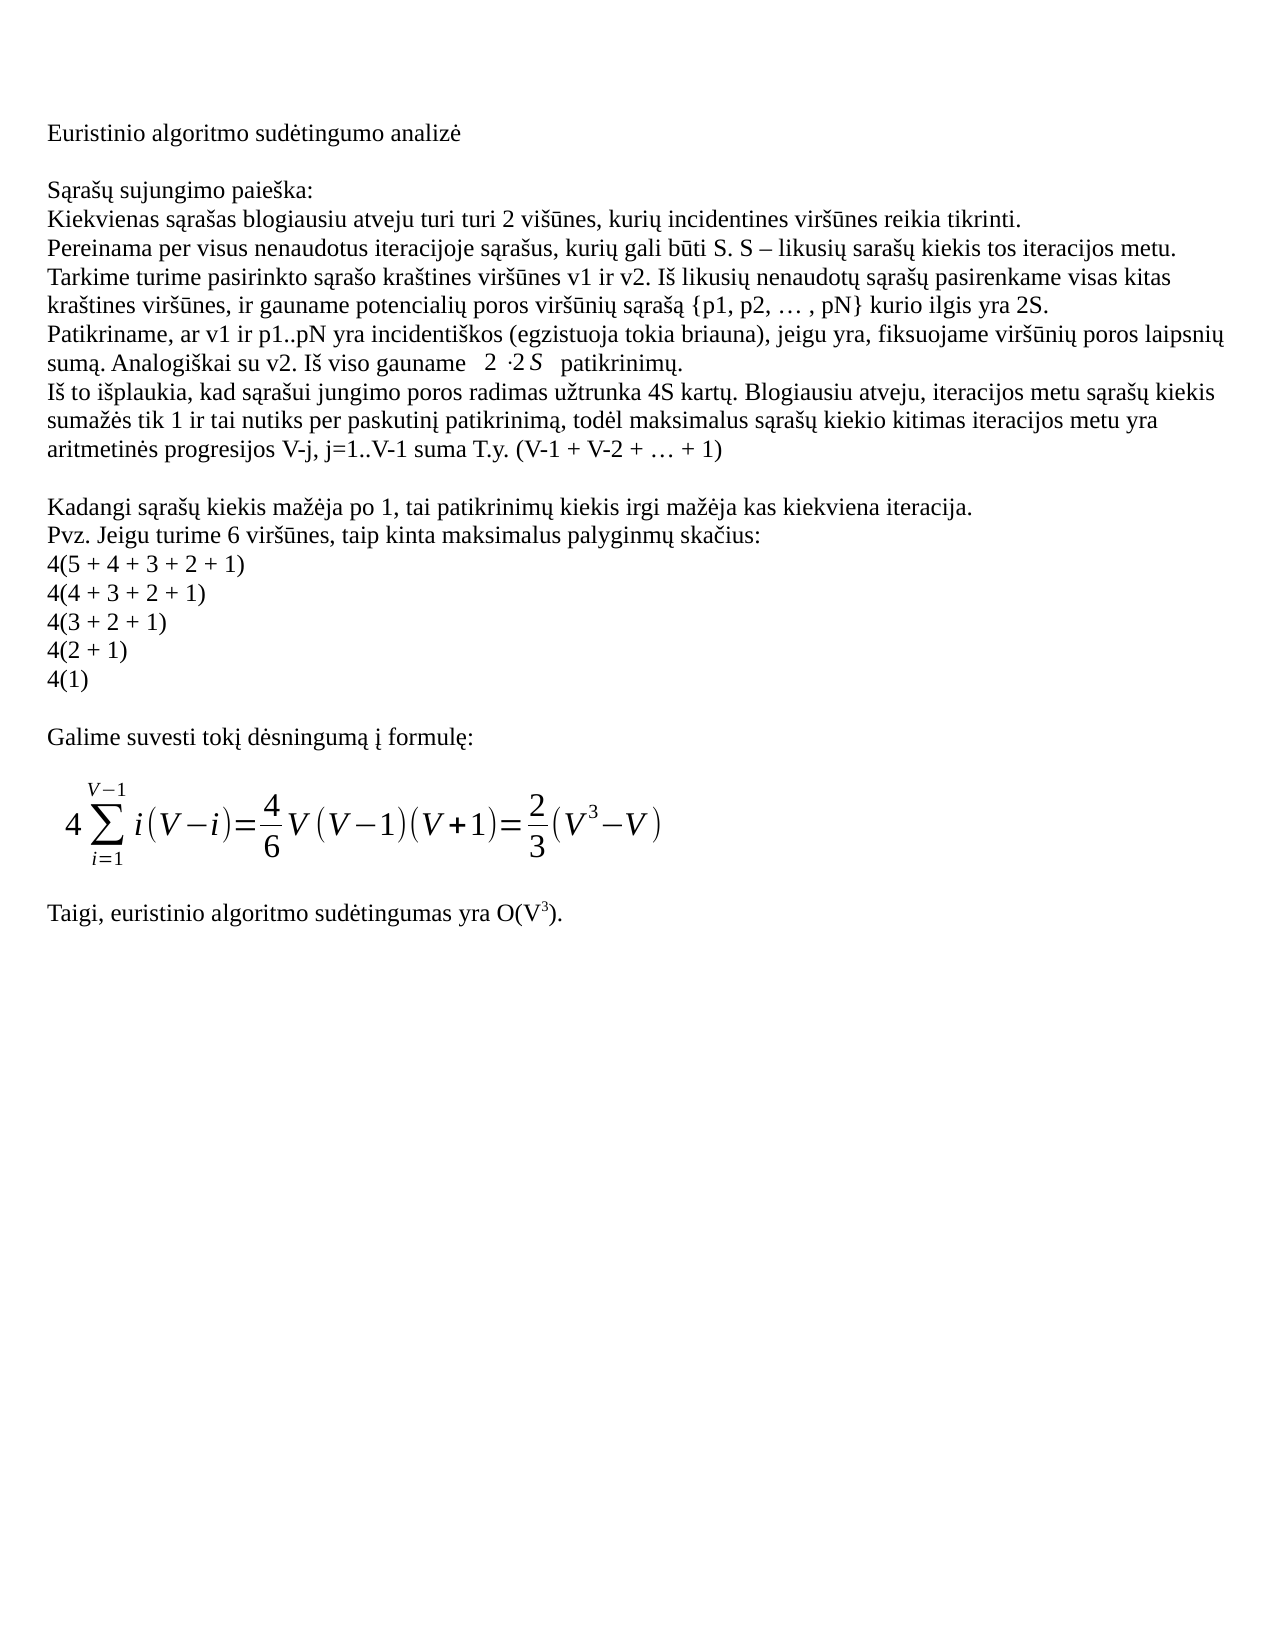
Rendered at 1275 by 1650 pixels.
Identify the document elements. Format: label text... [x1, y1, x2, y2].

text Tarkime turime pasirinkto sąrašo kraštines viršūnes v1 ir v2. Iš likusių nenaudotų sąrašų pasirenkame visas kitas kraštines viršūnes, ir gauname potencialių poros viršūnių sąrašą {p1, p2, … , pN} kurio ilgis yra 2S. Patikriname, ar v1 ir p1..pN yra incidentiškos (egzistuoja tokia briauna), jeigu yra, fiksuojame viršūnių poros laipsnių sumą. Analogiškai su v2. Iš viso gaunamepatikrinimų. [47, 262, 1263, 377]
text 4(4 + 3 + 2 + 1) [47, 578, 1263, 607]
text Taigi, euristinio algoritmo sudėtingumas yra O(V3). [47, 898, 1263, 927]
text Kadangi sąrašų kiekis mažėja po 1, tai patikrinimų kiekis irgi mažėja kas kiekviena iteracija. [47, 492, 1263, 521]
text Iš to išplaukia, kad sąrašui jungimo poros radimas užtrunka 4S kartų. Blogiausiu atveju, iteracijos metu sąrašų kiekis sumažės tik 1 ir tai nutiks per paskutinį patikrinimą, todėl maksimalus sąrašų kiekio kitimas iteracijos metu yra aritmetinės progresijos V-j, j=1..V-1 suma T.y. (V-1 + V-2 + … + 1) [47, 377, 1263, 463]
text Kiekvienas sąrašas blogiausiu atveju turi turi 2 višūnes, kurių incidentines viršūnes reikia tikrinti. [47, 204, 1263, 233]
text Sąrašų sujungimo paieška: [47, 176, 1263, 204]
text Galime suvesti tokį dėsningumą į formulę: [47, 722, 1263, 751]
text Pvz. Jeigu turime 6 viršūnes, taip kinta maksimalus palyginmų skačius: [47, 521, 1263, 549]
text 4(3 + 2 + 1) [47, 607, 1263, 636]
text 4(2 + 1) [47, 636, 1263, 664]
text 4(5 + 4 + 3 + 2 + 1) [47, 549, 1263, 578]
text Euristinio algoritmo sudėtingumo analizė [47, 118, 1263, 147]
text Pereinama per visus nenaudotus iteracijoje sąrašus, kurių gali būti S. S – likusių sarašų kiekis tos iteracijos metu. [47, 233, 1263, 262]
text 4(1) [47, 664, 1263, 693]
